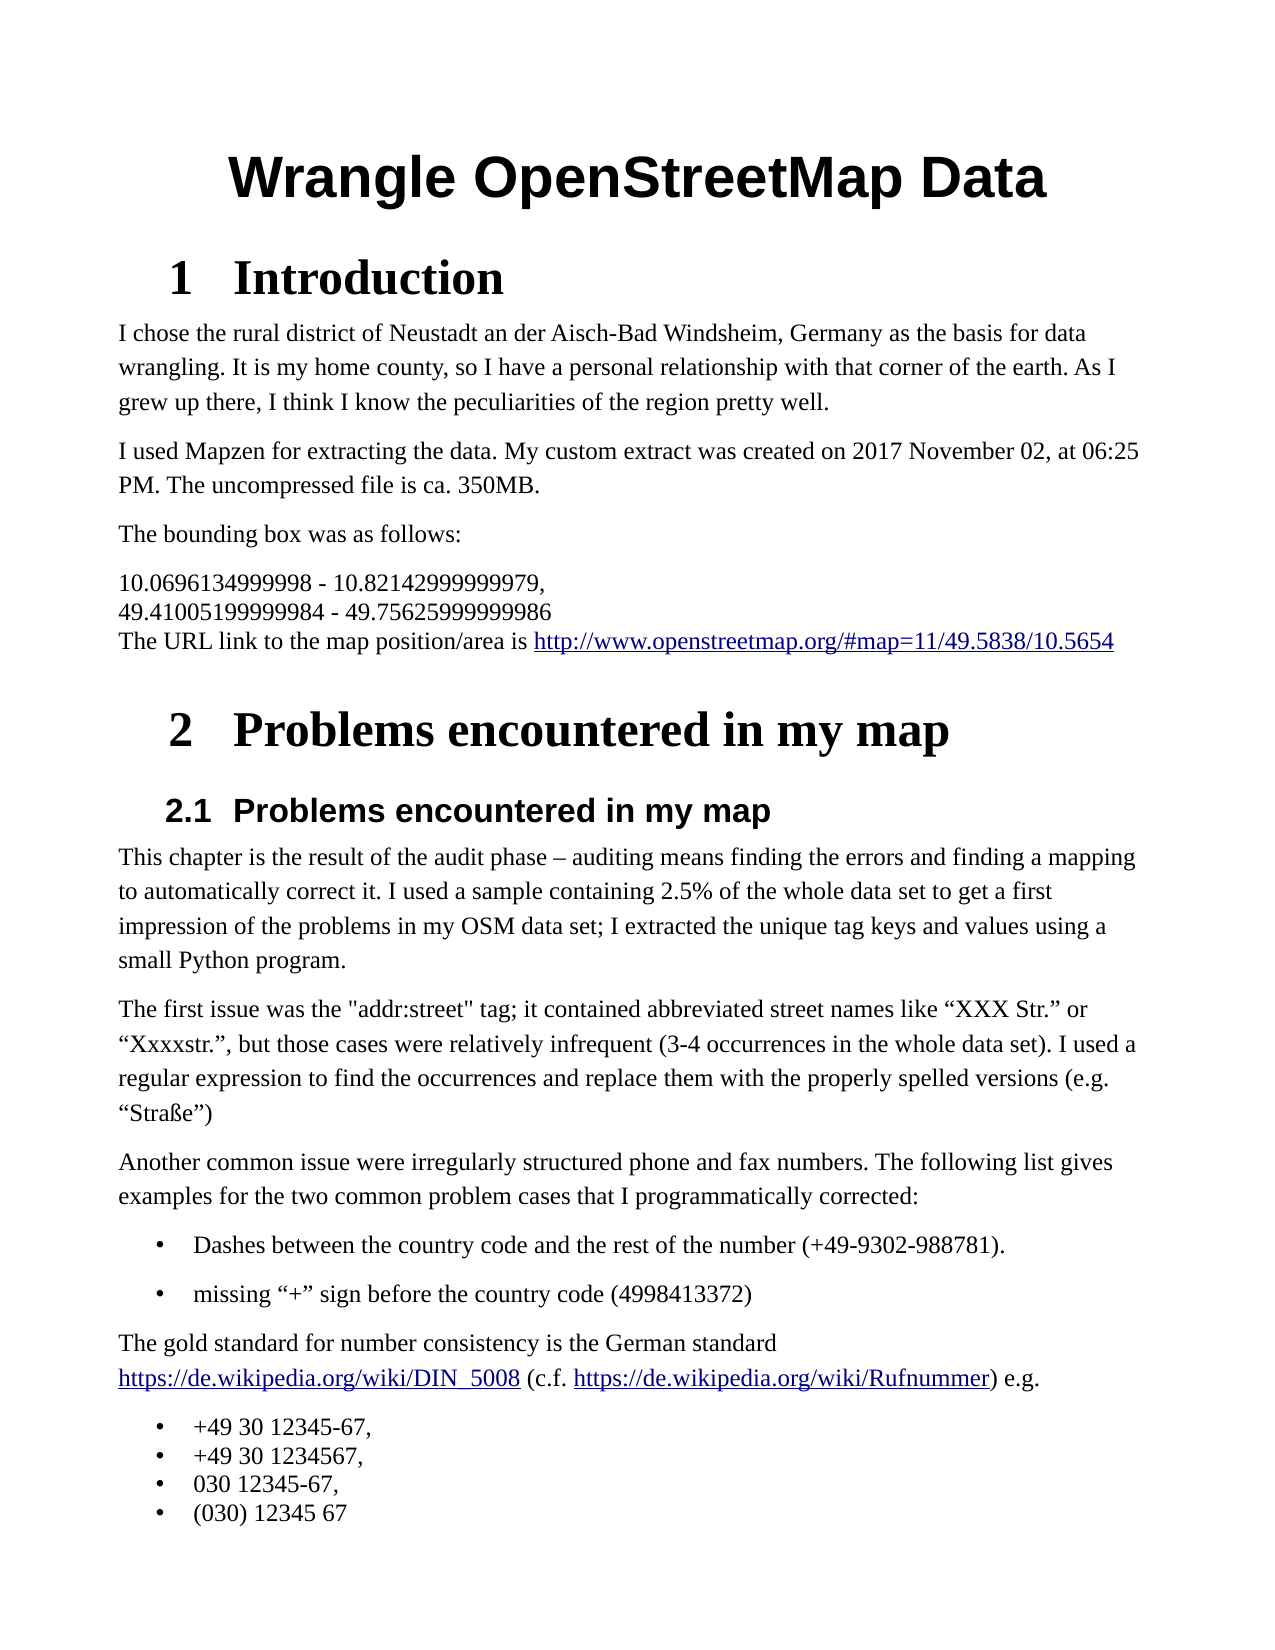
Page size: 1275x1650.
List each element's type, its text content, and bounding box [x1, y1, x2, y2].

text The URL link to the map position/area is http://www.openstreetmap.org/#map=11/49.5838/10.5654 [118, 626, 1157, 654]
text The bounding box was as follows: [118, 519, 1157, 548]
list Dashes between the country code and the rest of the number (+49-9302-988781). [156, 1230, 1157, 1259]
list 030 12345-67, [156, 1469, 1157, 1498]
list +49 30 12345-67, [156, 1412, 1157, 1441]
subtitle Introduction [156, 248, 1157, 305]
text The gold standard for number consistency is the German standard https://de.wikipedia.org/wiki/DIN_5008 (c.f. https://de.wikipedia.org/wiki/Rufnummer) e.g. [118, 1328, 1157, 1392]
text This chapter is the result of the audit phase – auditing means finding the errors and finding a mapping to automatically correct it. I used a sample containing 2.5% of the whole data set to get a first impression of the problems in my OSM data set; I extracted the unique tag keys and values using a small Python program. [118, 842, 1157, 974]
text I used Mapzen for extracting the data. My custom extract was created on 2017 November 02, at 06:25 PM. The uncompressed file is ca. 350MB. [118, 436, 1157, 499]
text I chose the rural district of Neustadt an der Aisch-Bad Windsheim, Germany as the basis for data wrangling. It is my home county, so I have a personal relationship with that corner of the earth. As I grew up there, I think I know the peculiarities of the region pretty well. [118, 318, 1157, 415]
list +49 30 1234567, [156, 1441, 1157, 1469]
list 10.0696134999998 - 10.82142999999979, [118, 568, 1157, 597]
list 49.41005199999984 - 49.75625999999986 [118, 597, 1157, 626]
subtitle Problems encountered in my map [156, 700, 1157, 757]
subtitle Problems encountered in my map [156, 791, 1157, 829]
list missing “+” sign before the country code (4998413372) [156, 1279, 1157, 1308]
list (030) 12345 67 [156, 1498, 1157, 1527]
title Wrangle OpenStreetMap Data [118, 143, 1157, 210]
text The first issue was the "addr:street" tag; it contained abbreviated street names like “XXX Str.” or “Xxxxstr.”, but those cases were relatively infrequent (3-4 occurrences in the whole data set). I used a regular expression to find the occurrences and replace them with the properly spelled versions (e.g. “Straße”) [118, 994, 1157, 1127]
text Another common issue were irregularly structured phone and fax numbers. The following list gives examples for the two common problem cases that I programmatically corrected: [118, 1147, 1157, 1210]
